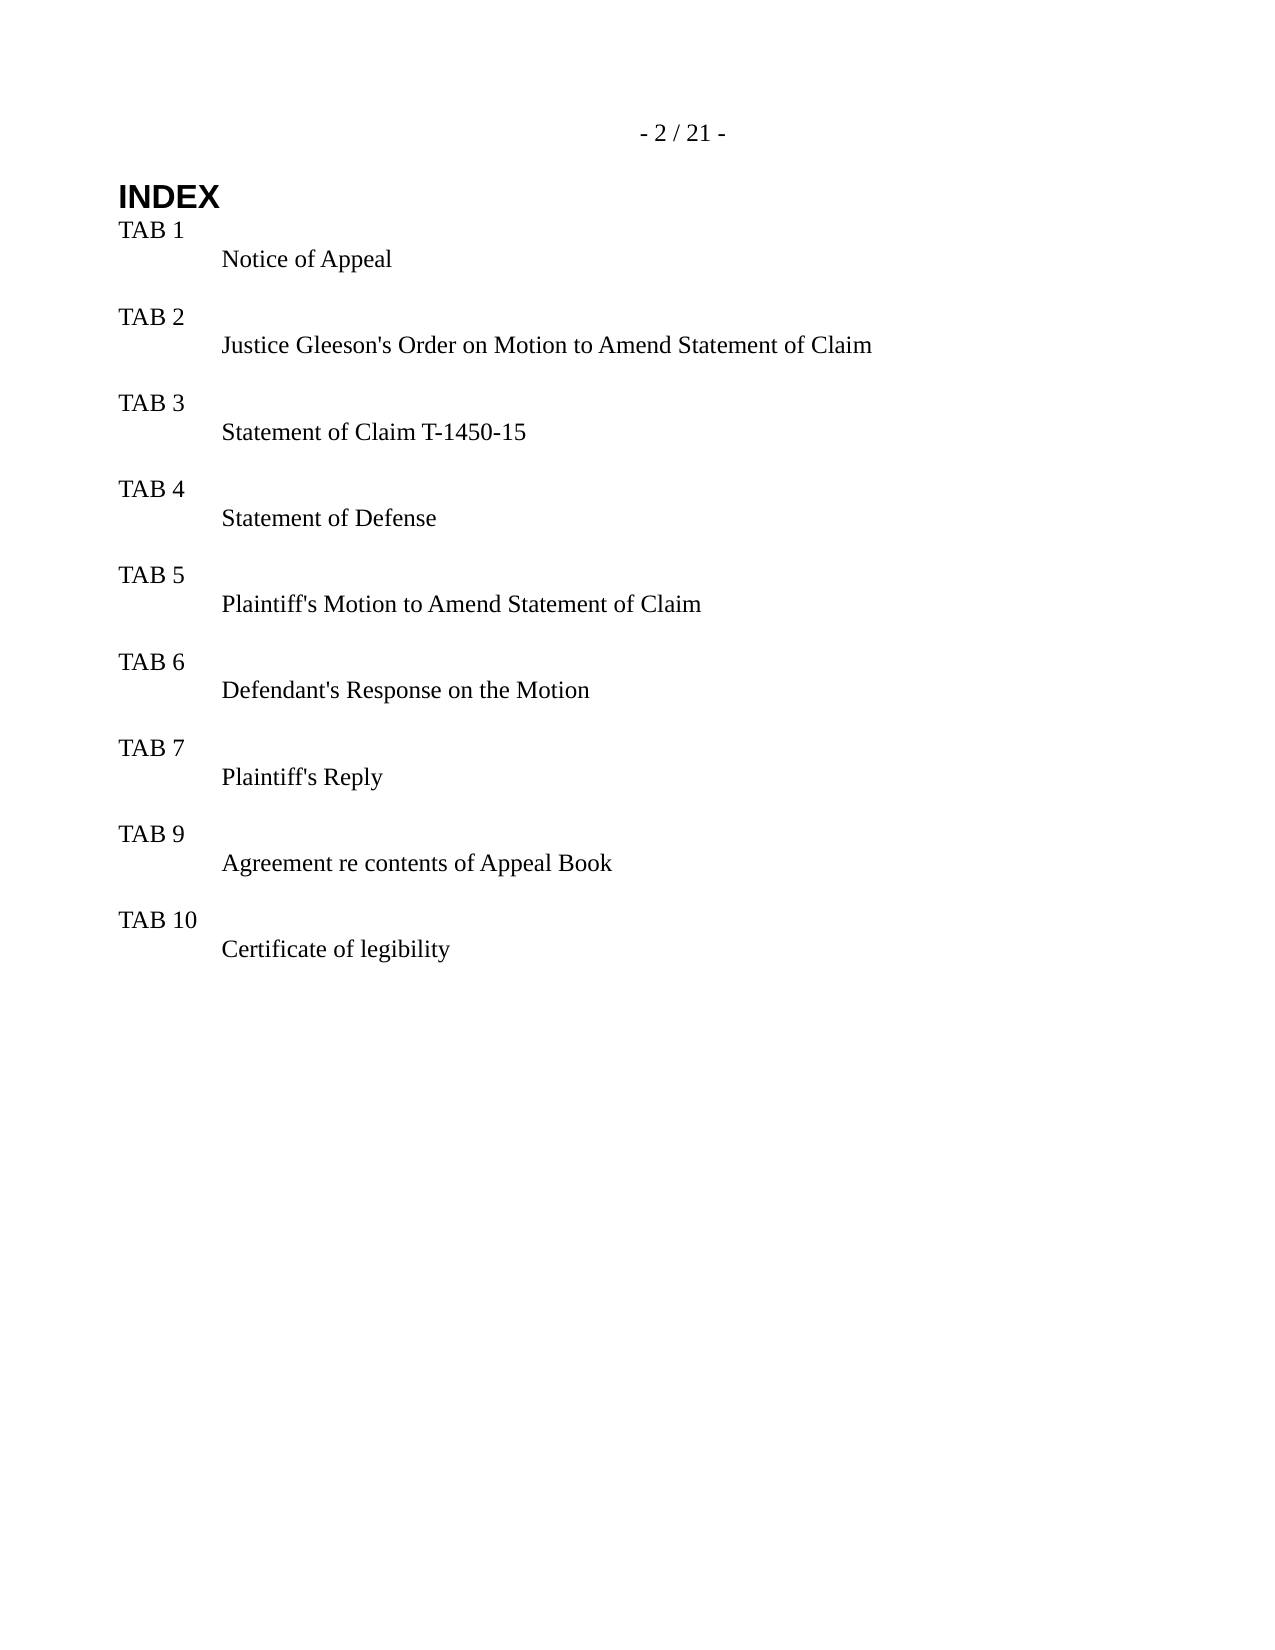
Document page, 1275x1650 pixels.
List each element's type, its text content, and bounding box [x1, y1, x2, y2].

subtitle Notice of Appeal [148, 244, 1157, 302]
subtitle TAB 9 [118, 819, 1157, 848]
subtitle Certificate of legibility [148, 934, 1157, 992]
subtitle Defendant's Response on the Motion [148, 676, 1157, 733]
subtitle TAB 10 [118, 906, 1157, 934]
subtitle TAB 2 [118, 302, 1157, 331]
subtitle Agreement re contents of Appeal Book [148, 848, 1157, 906]
subtitle TAB 6 [118, 647, 1157, 676]
subtitle TAB 5 [118, 561, 1157, 589]
subtitle TAB 3 [118, 388, 1157, 417]
subtitle INDEX [118, 177, 1157, 216]
subtitle TAB 7 [118, 733, 1157, 762]
subtitle TAB 4 [118, 474, 1157, 503]
subtitle Plaintiff's Motion to Amend Statement of Claim [148, 589, 1157, 647]
subtitle Statement of Defense [148, 503, 1157, 561]
subtitle Statement of Claim T-1450-15 [148, 417, 1157, 474]
subtitle Plaintiff's Reply [148, 762, 1157, 819]
subtitle Justice Gleeson's Order on Motion to Amend Statement of Claim [148, 331, 1157, 388]
subtitle TAB 1 [118, 216, 1157, 244]
